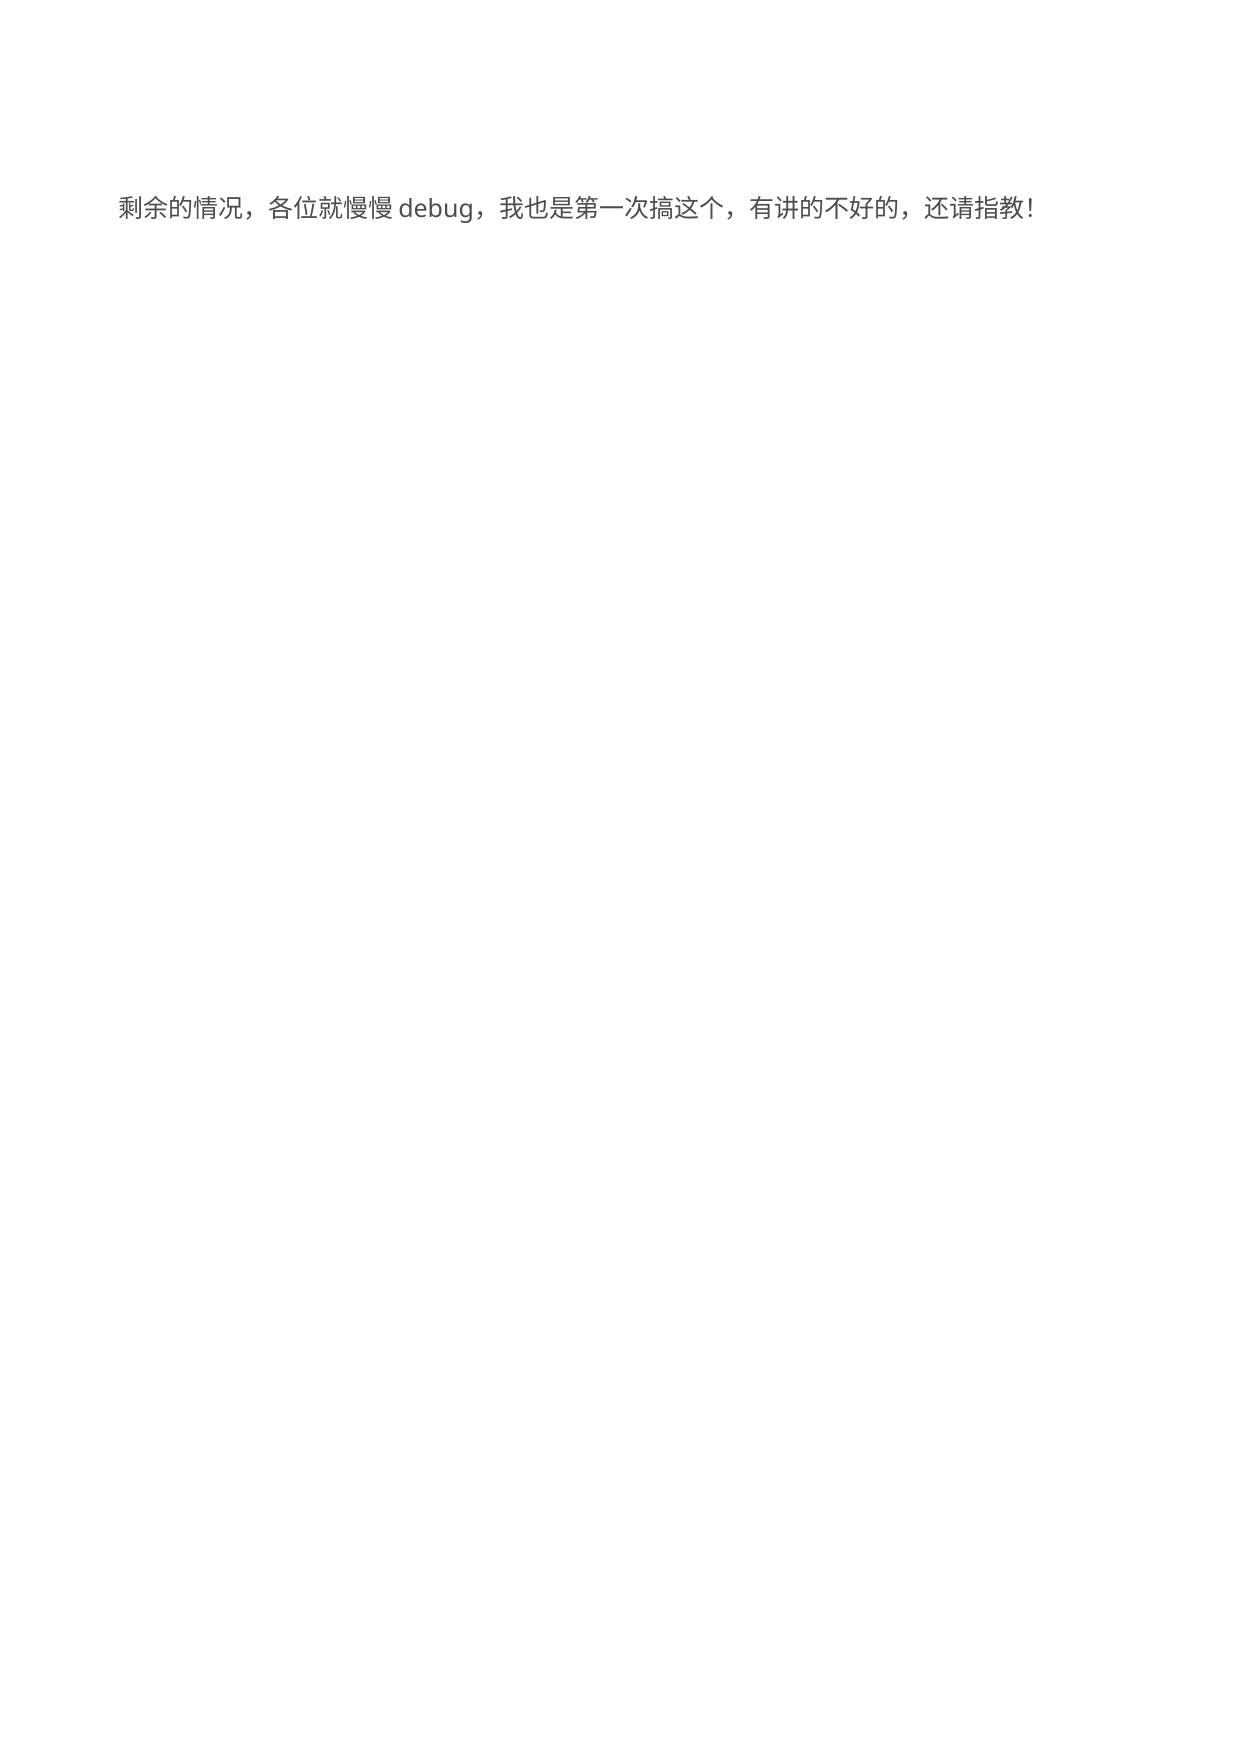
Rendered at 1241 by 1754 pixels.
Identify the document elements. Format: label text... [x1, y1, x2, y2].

text 剩余的情况，各位就慢慢debug，我也是第一次搞这个，有讲的不好的，还请指教！ [118, 184, 1122, 224]
